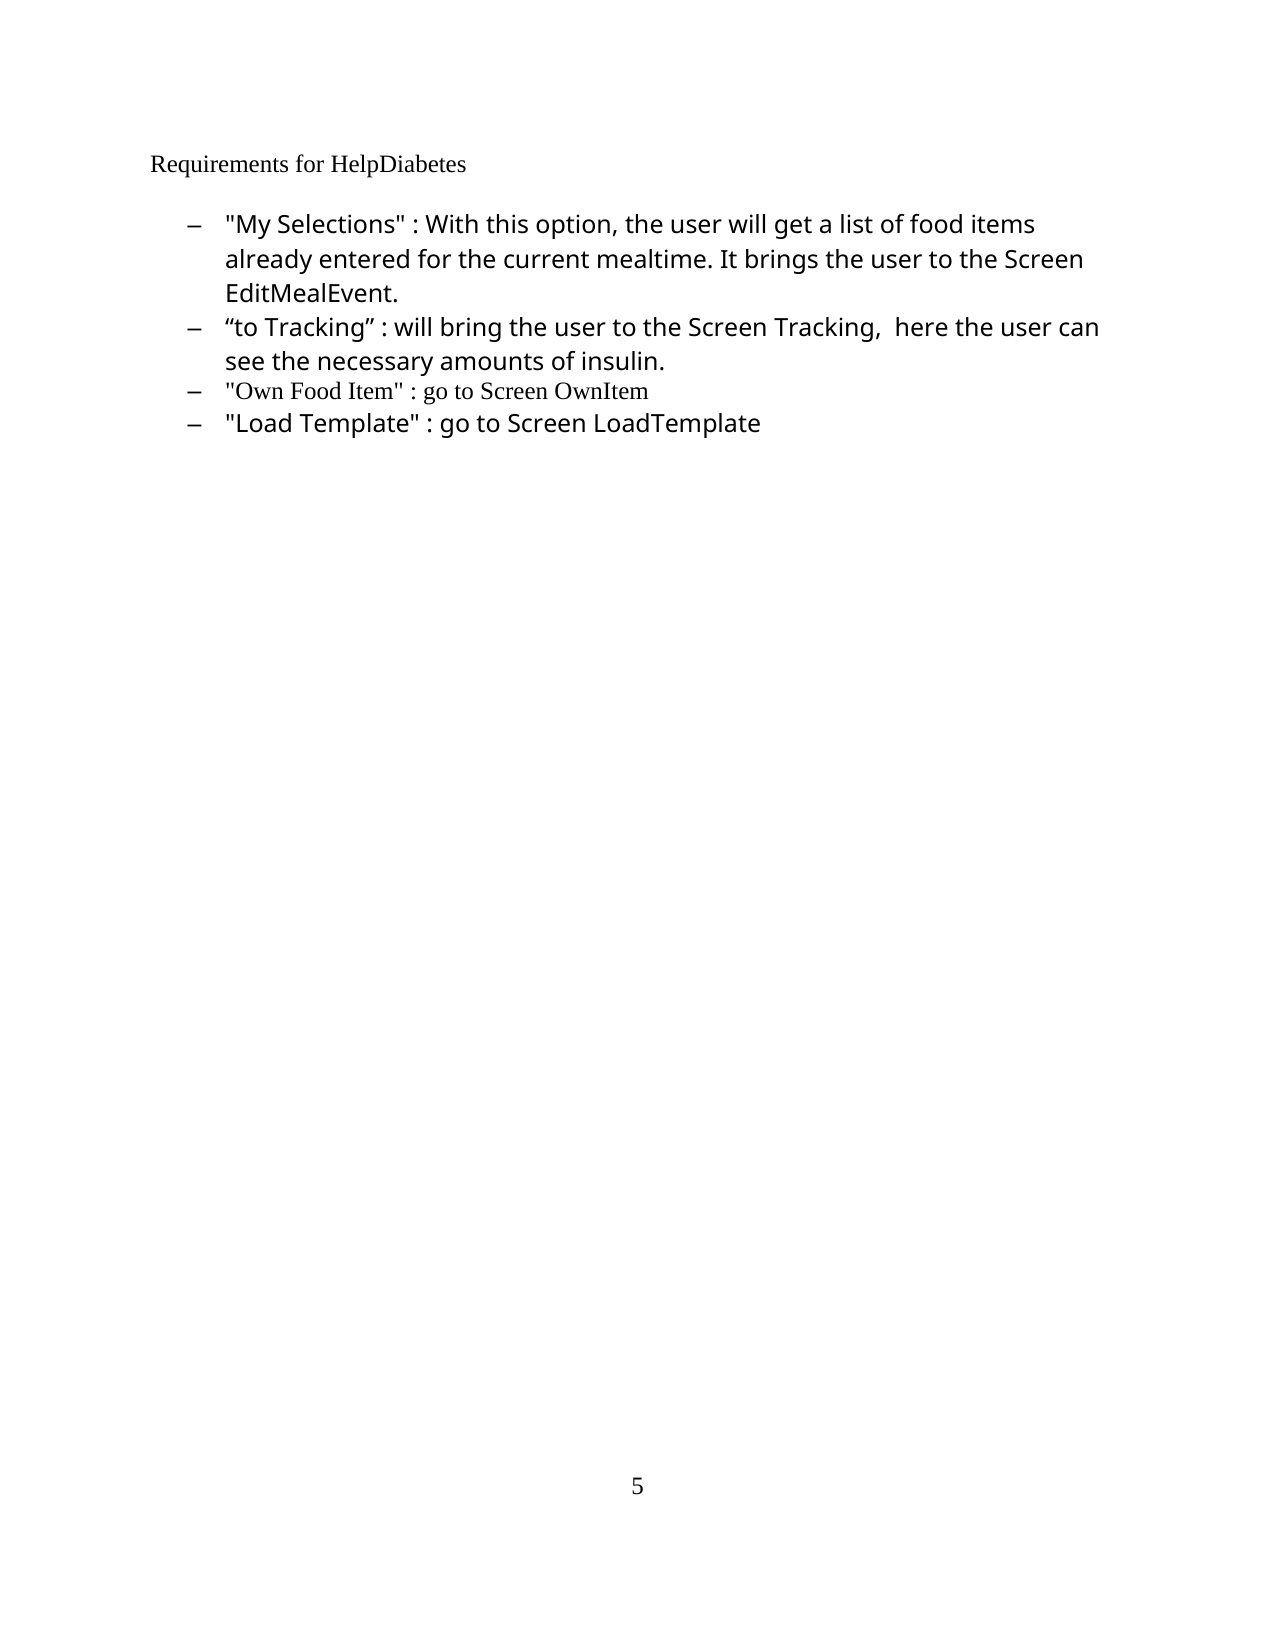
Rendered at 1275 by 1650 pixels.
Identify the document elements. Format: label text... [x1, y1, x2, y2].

list "Load Template" : go to Screen LoadTemplate [187, 405, 1125, 439]
list “to Tracking” : will bring the user to the Screen Tracking, here the user can see the necessary amounts of insulin. [187, 309, 1125, 377]
